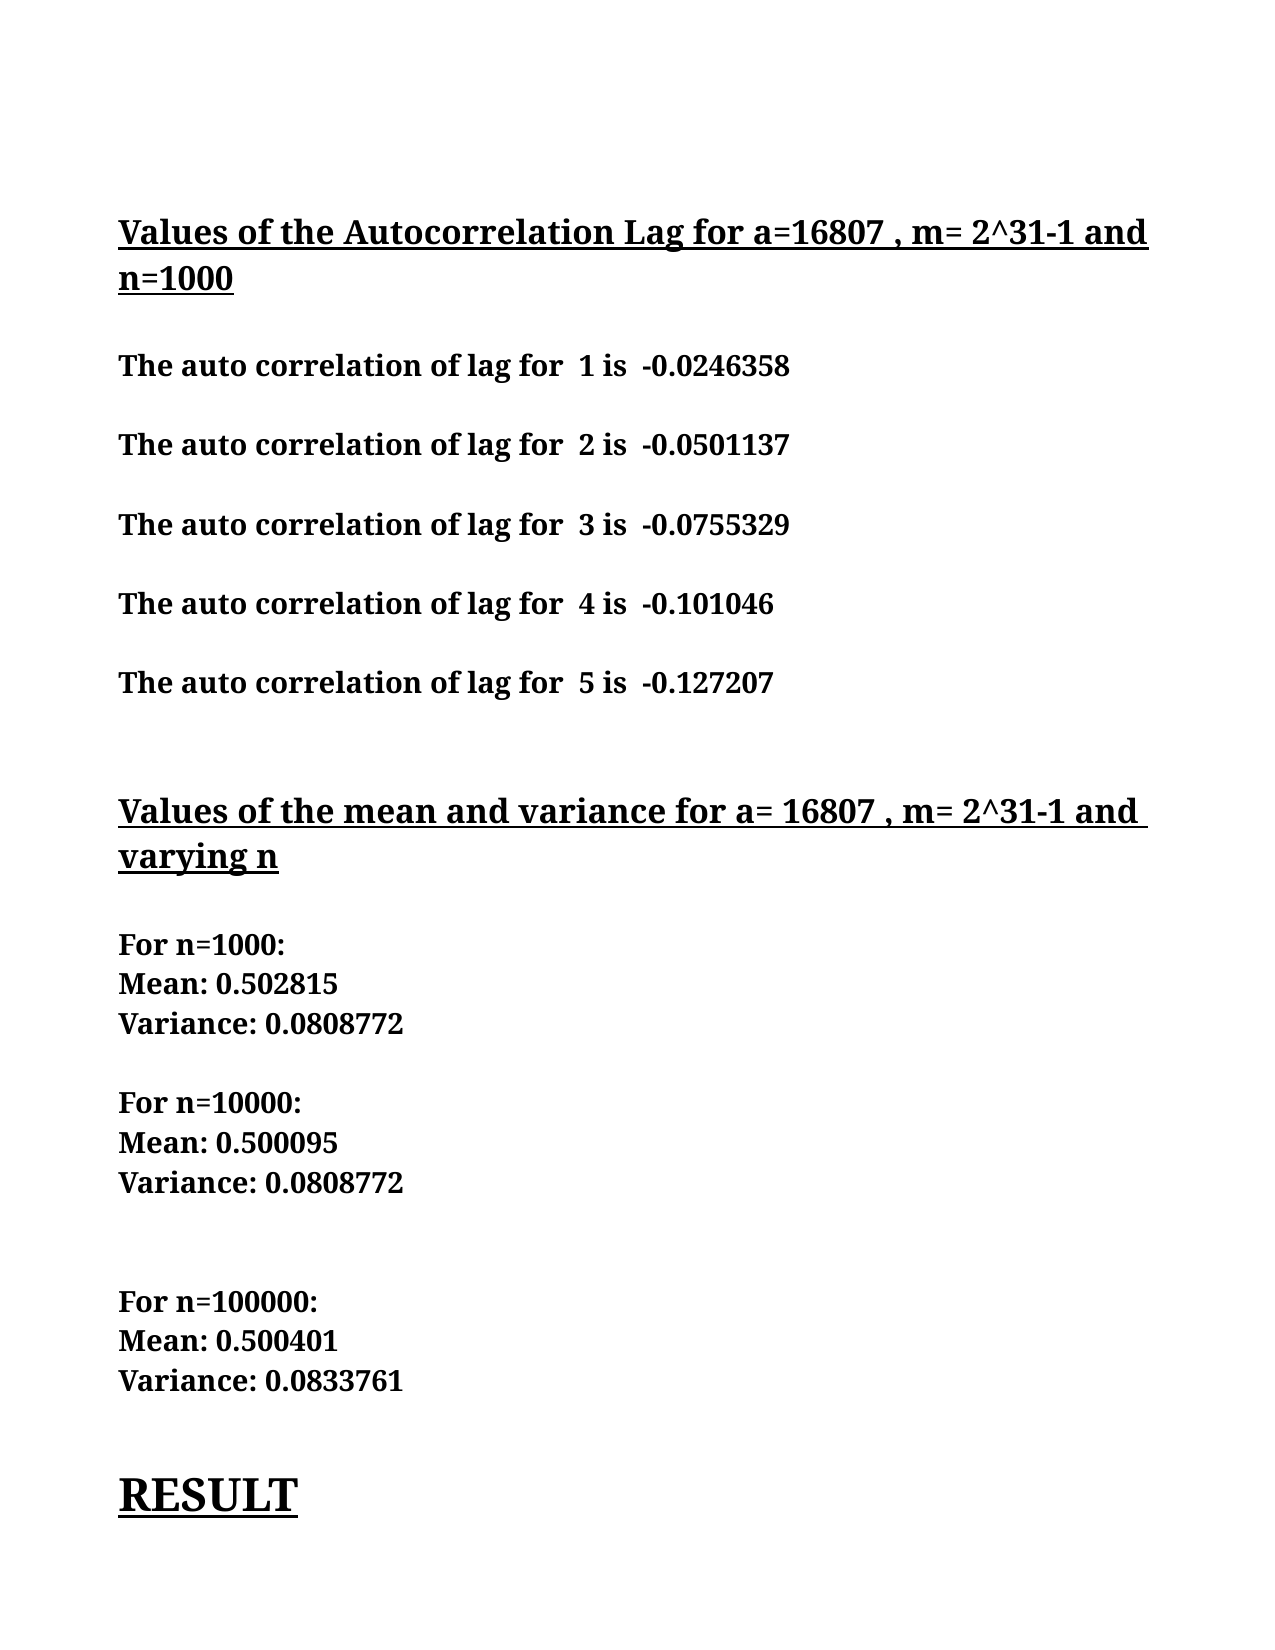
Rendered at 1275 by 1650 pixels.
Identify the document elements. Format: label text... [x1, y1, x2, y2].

text Mean: 0.500095 [118, 1122, 1157, 1162]
text Variance: 0.0808772 [118, 1162, 1157, 1202]
text The auto correlation of lag for 3 is -0.0755329 [118, 504, 1157, 544]
text Variance: 0.0808772 [118, 1003, 1157, 1043]
text RESULT [118, 1462, 1157, 1525]
text Values of the Autocorrelation Lag for a=16807 , m= 2^31-1 and n=1000 [118, 209, 1157, 300]
text Variance: 0.0833761 [118, 1360, 1157, 1400]
text The auto correlation of lag for 1 is -0.0246358 [118, 345, 1157, 385]
text Mean: 0.502815 [118, 963, 1157, 1003]
text The auto correlation of lag for 4 is -0.101046 [118, 583, 1157, 623]
text For n=1000: [118, 924, 1157, 963]
text Values of the mean and variance for a= 16807 , m= 2^31-1 and varying n [118, 787, 1157, 878]
text For n=10000: [118, 1082, 1157, 1122]
text For n=100000: [118, 1281, 1157, 1321]
text The auto correlation of lag for 2 is -0.0501137 [118, 424, 1157, 464]
text Mean: 0.500401 [118, 1321, 1157, 1360]
text The auto correlation of lag for 5 is -0.127207 [118, 663, 1157, 702]
